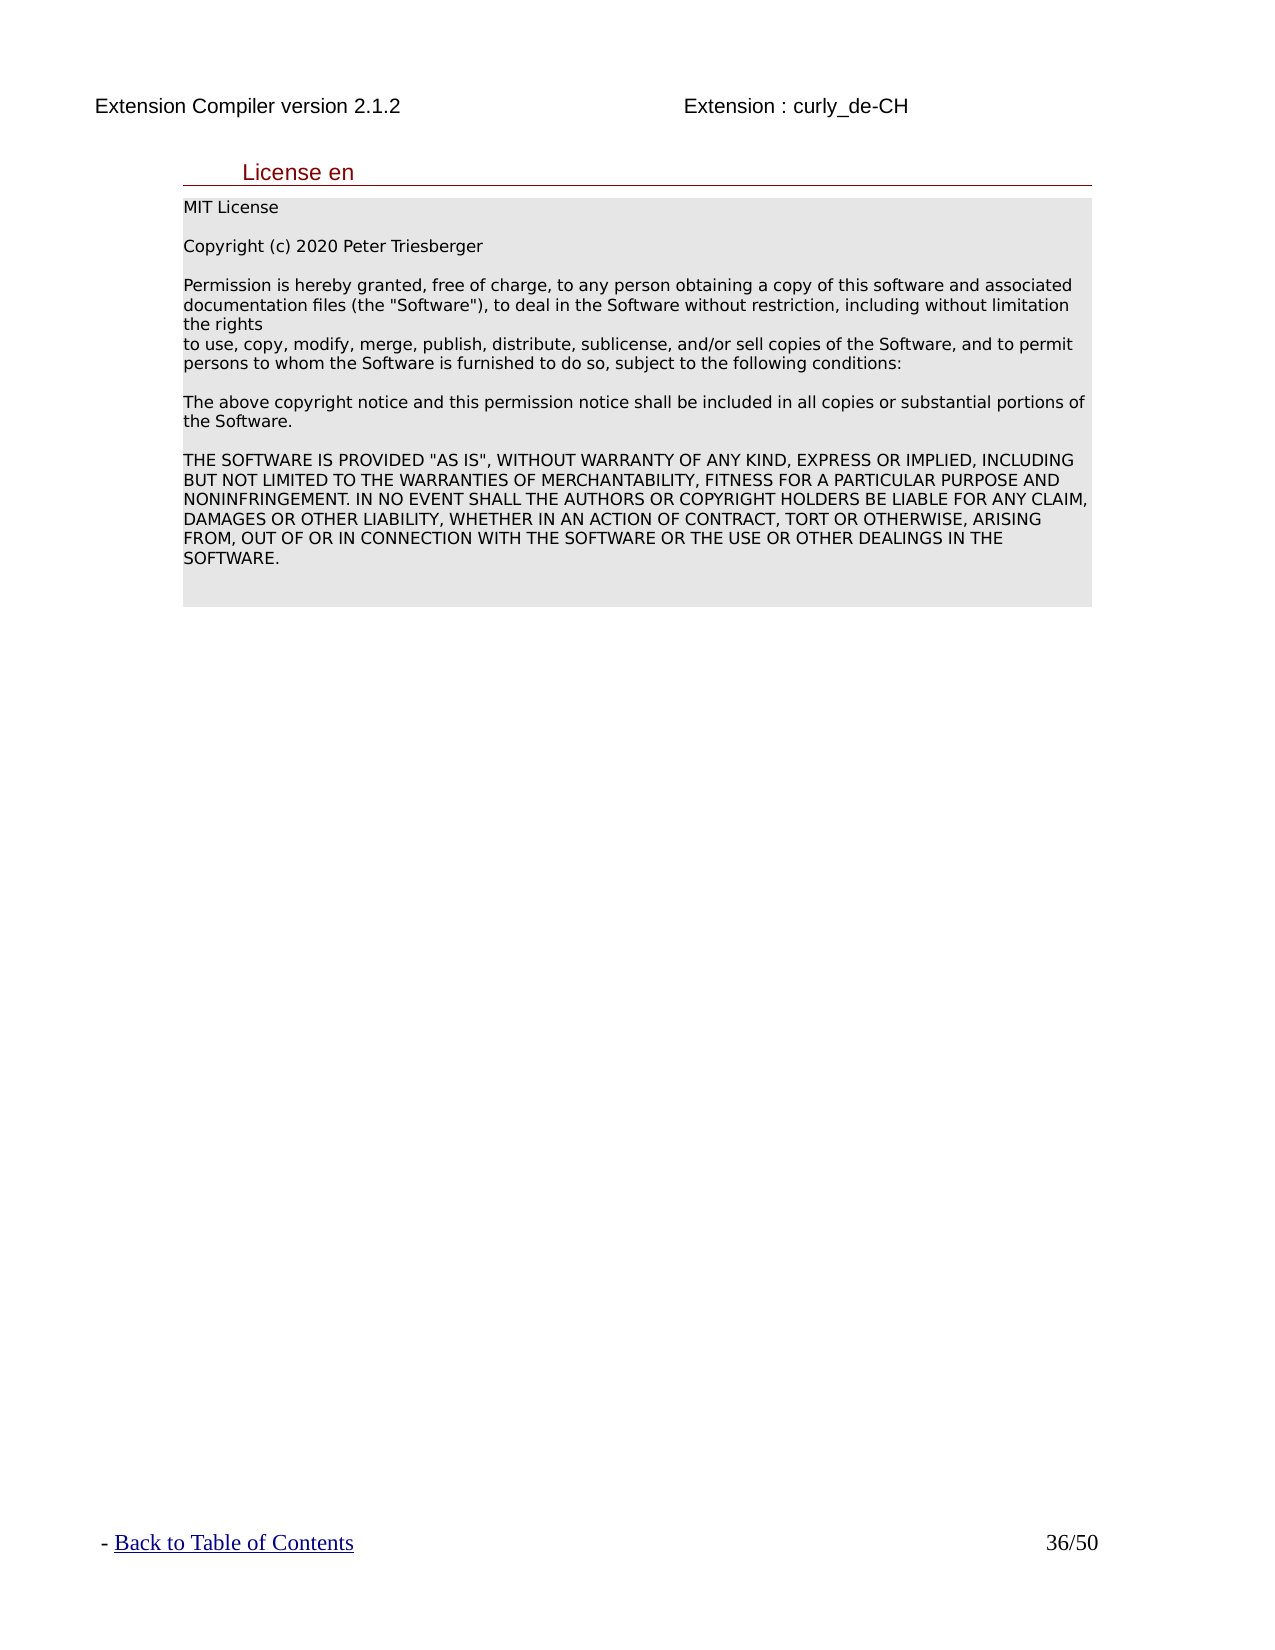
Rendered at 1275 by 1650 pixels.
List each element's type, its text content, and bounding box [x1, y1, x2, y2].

text Copyright (c) 2020 Peter Triesberger [183, 237, 1092, 257]
text SOFTWARE. [183, 549, 1092, 568]
text THE SOFTWARE IS PROVIDED "AS IS", WITHOUT WARRANTY OF ANY KIND, EXPRESS OR IMPLIED, INCLUDING BUT NOT LIMITED TO THE WARRANTIES OF MERCHANTABILITY, FITNESS FOR A PARTICULAR PURPOSE AND NONINFRINGEMENT. IN NO EVENT SHALL THE AUTHORS OR COPYRIGHT HOLDERS BE LIABLE FOR ANY CLAIM, DAMAGES OR OTHER LIABILITY, WHETHER IN AN ACTION OF CONTRACT, TORT OR OTHERWISE, ARISING FROM, OUT OF OR IN CONNECTION WITH THE SOFTWARE OR THE USE OR OTHER DEALINGS IN THE [183, 451, 1092, 549]
text to use, copy, modify, merge, publish, distribute, sublicense, and/or sell copies of the Software, and to permit persons to whom the Software is furnished to do so, subject to the following conditions: [183, 334, 1092, 373]
text The above copyright notice and this permission notice shall be included in all copies or substantial portions of the Software. [183, 393, 1092, 432]
text MIT License [183, 198, 1092, 218]
text Permission is hereby granted, free of charge, to any person obtaining a copy of this software and associated documentation files (the "Software"), to deal in the Software without restriction, including without limitation the rights [183, 276, 1092, 334]
text License en [183, 159, 1092, 185]
